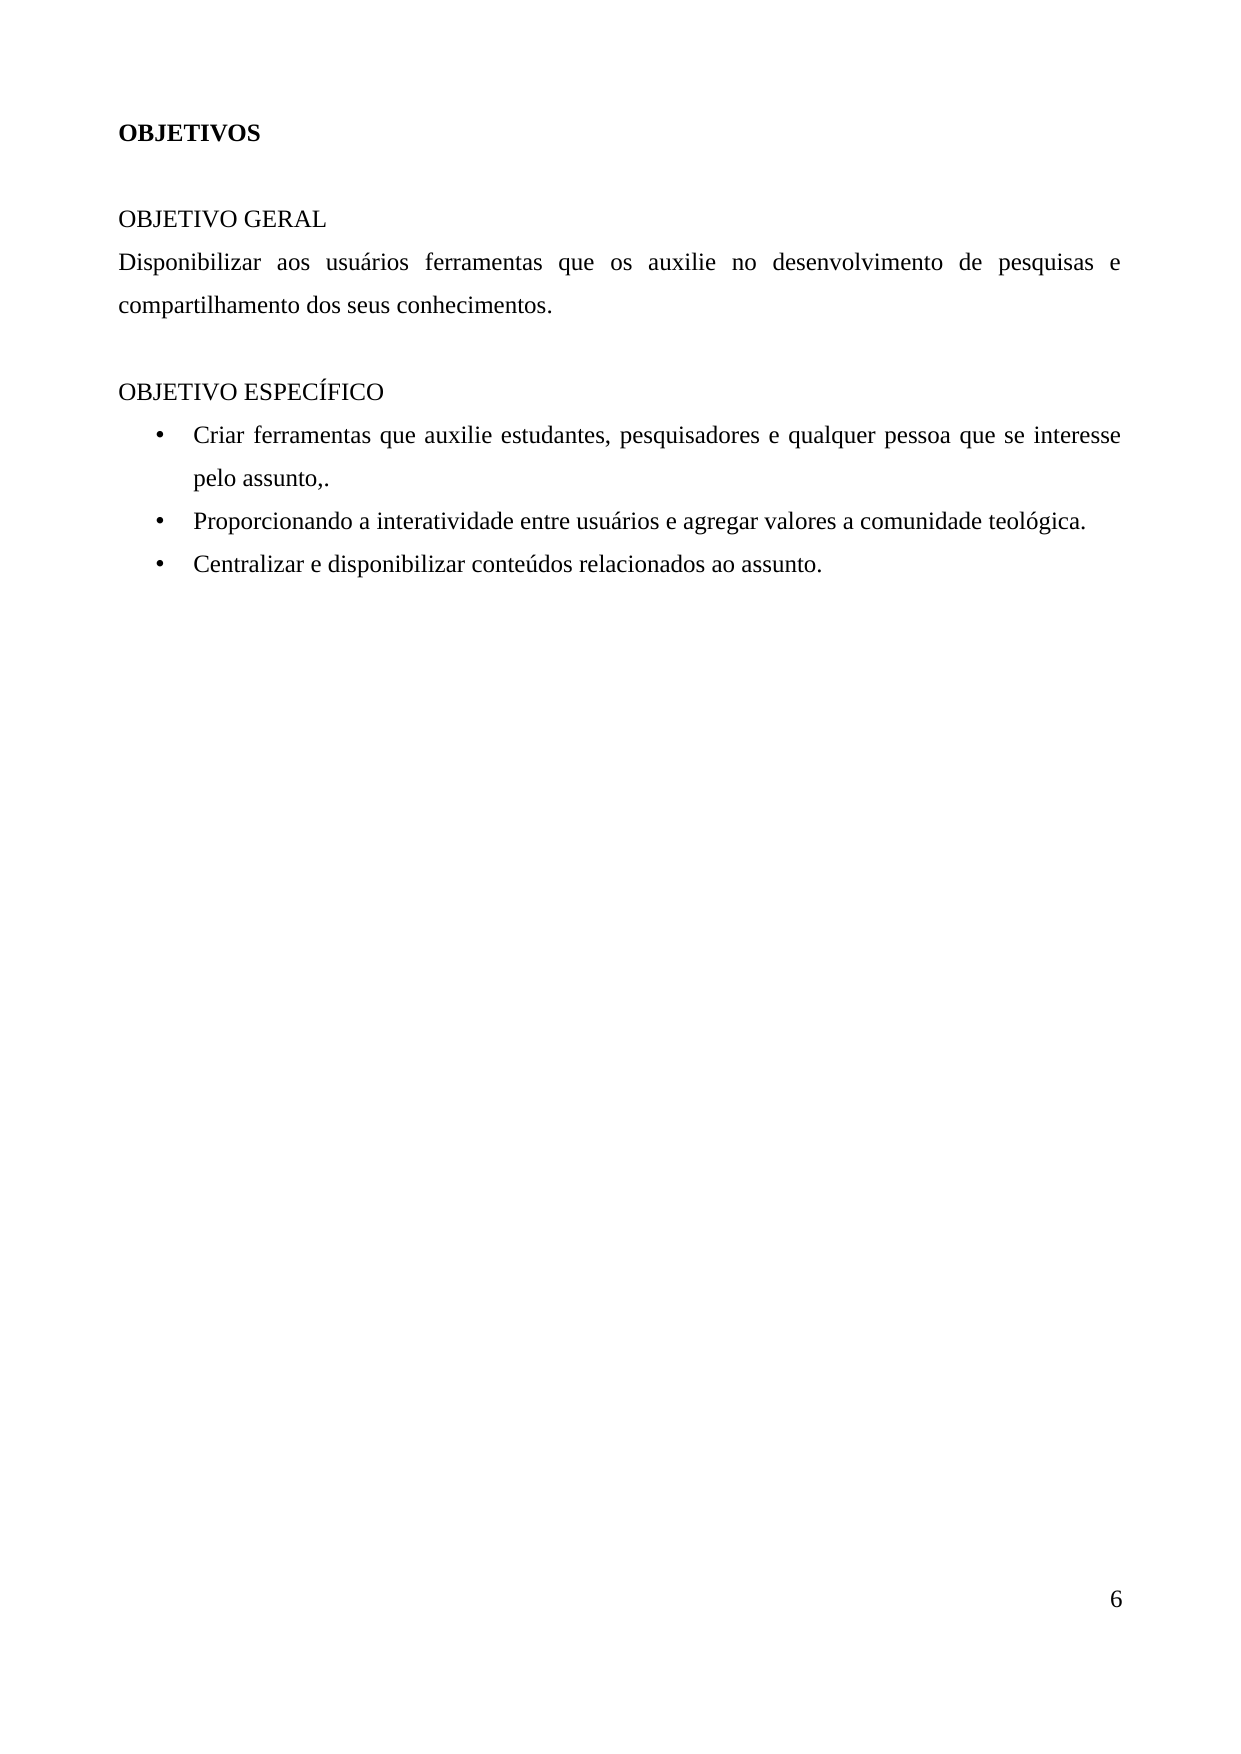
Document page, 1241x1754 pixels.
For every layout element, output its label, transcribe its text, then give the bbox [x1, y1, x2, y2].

text OBJETIVO ESPECÍFICO [118, 377, 1122, 406]
text OBJETIVOS [118, 118, 1122, 147]
text Disponibilizar aos usuários ferramentas que os auxilie no desenvolvimento de pesquisas e compartilhamento dos seus conhecimentos. [118, 247, 1122, 319]
text OBJETIVO GERAL [118, 204, 1122, 233]
list Proporcionando a interatividade entre usuários e agregar valores a comunidade teológica. [156, 506, 1122, 535]
text 6 [118, 1584, 1122, 1613]
list Centralizar e disponibilizar conteúdos relacionados ao assunto. [156, 549, 1122, 578]
list Criar ferramentas que auxilie estudantes, pesquisadores e qualquer pessoa que se interesse pelo assunto,. [156, 420, 1122, 492]
